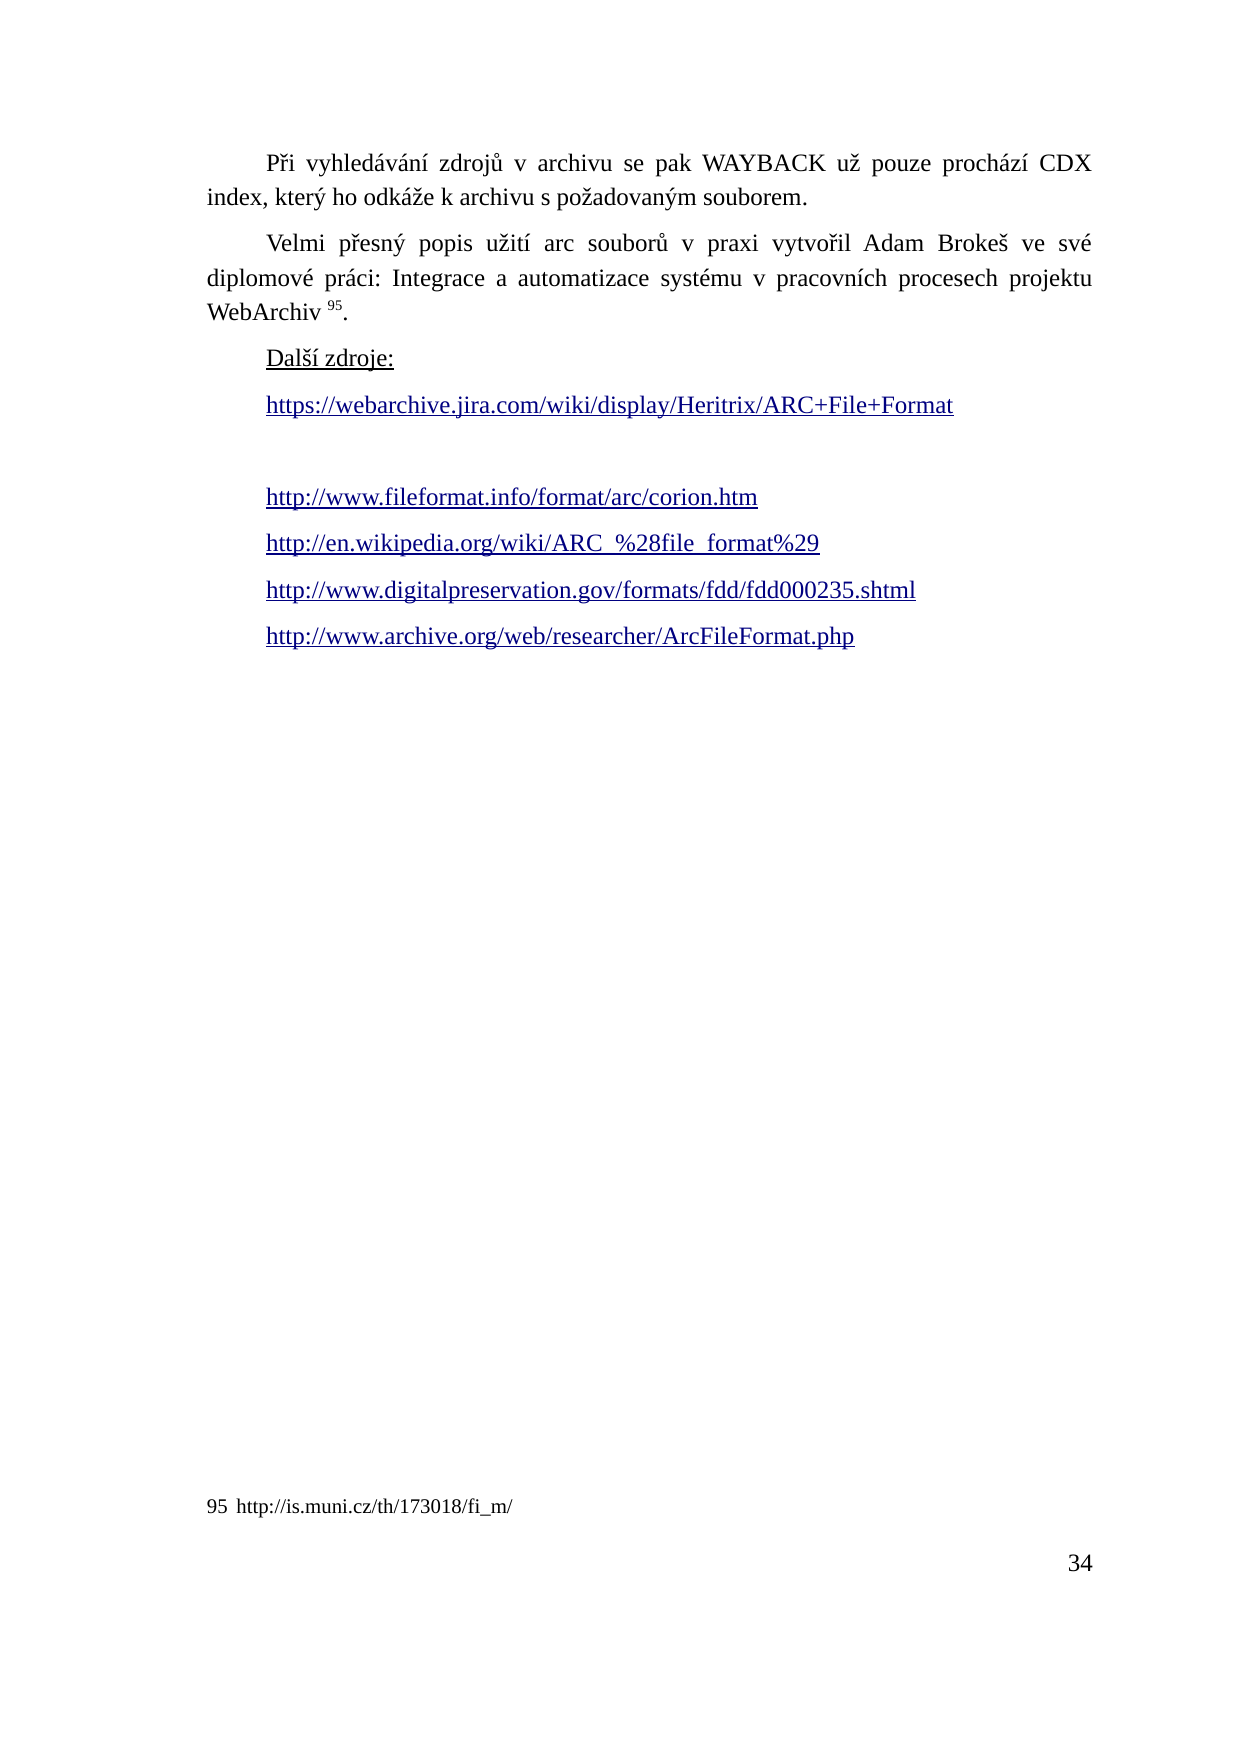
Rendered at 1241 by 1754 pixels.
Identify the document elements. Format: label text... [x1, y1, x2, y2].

text http://en.wikipedia.org/wiki/ARC_%28file_format%29 [207, 528, 1093, 557]
text Velmi přesný popis užití arc souborů v praxi vytvořil Adam Brokeš ve své diplomové práci: Integrace a automatizace systému v pracovních procesech projektu WebArchiv . [207, 228, 1093, 326]
text http://www.fileformat.info/format/arc/corion.htm [207, 482, 1093, 511]
text https://webarchive.jira.com/wiki/display/Heritrix/ARC+File+Format [207, 390, 1093, 418]
text http://www.archive.org/web/researcher/ArcFileFormat.php [207, 621, 1093, 650]
text Při vyhledávání zdrojů v archivu se pak WAYBACK už pouze prochází CDX index, který ho odkáže k archivu s požadovaným souborem. [207, 148, 1093, 211]
text http://www.digitalpreservation.gov/formats/fdd/fdd000235.shtml [207, 575, 1093, 603]
text http://is.muni.cz/th/173018/fi_m/ [207, 1494, 1093, 1518]
text Další zdroje: [207, 343, 1093, 372]
